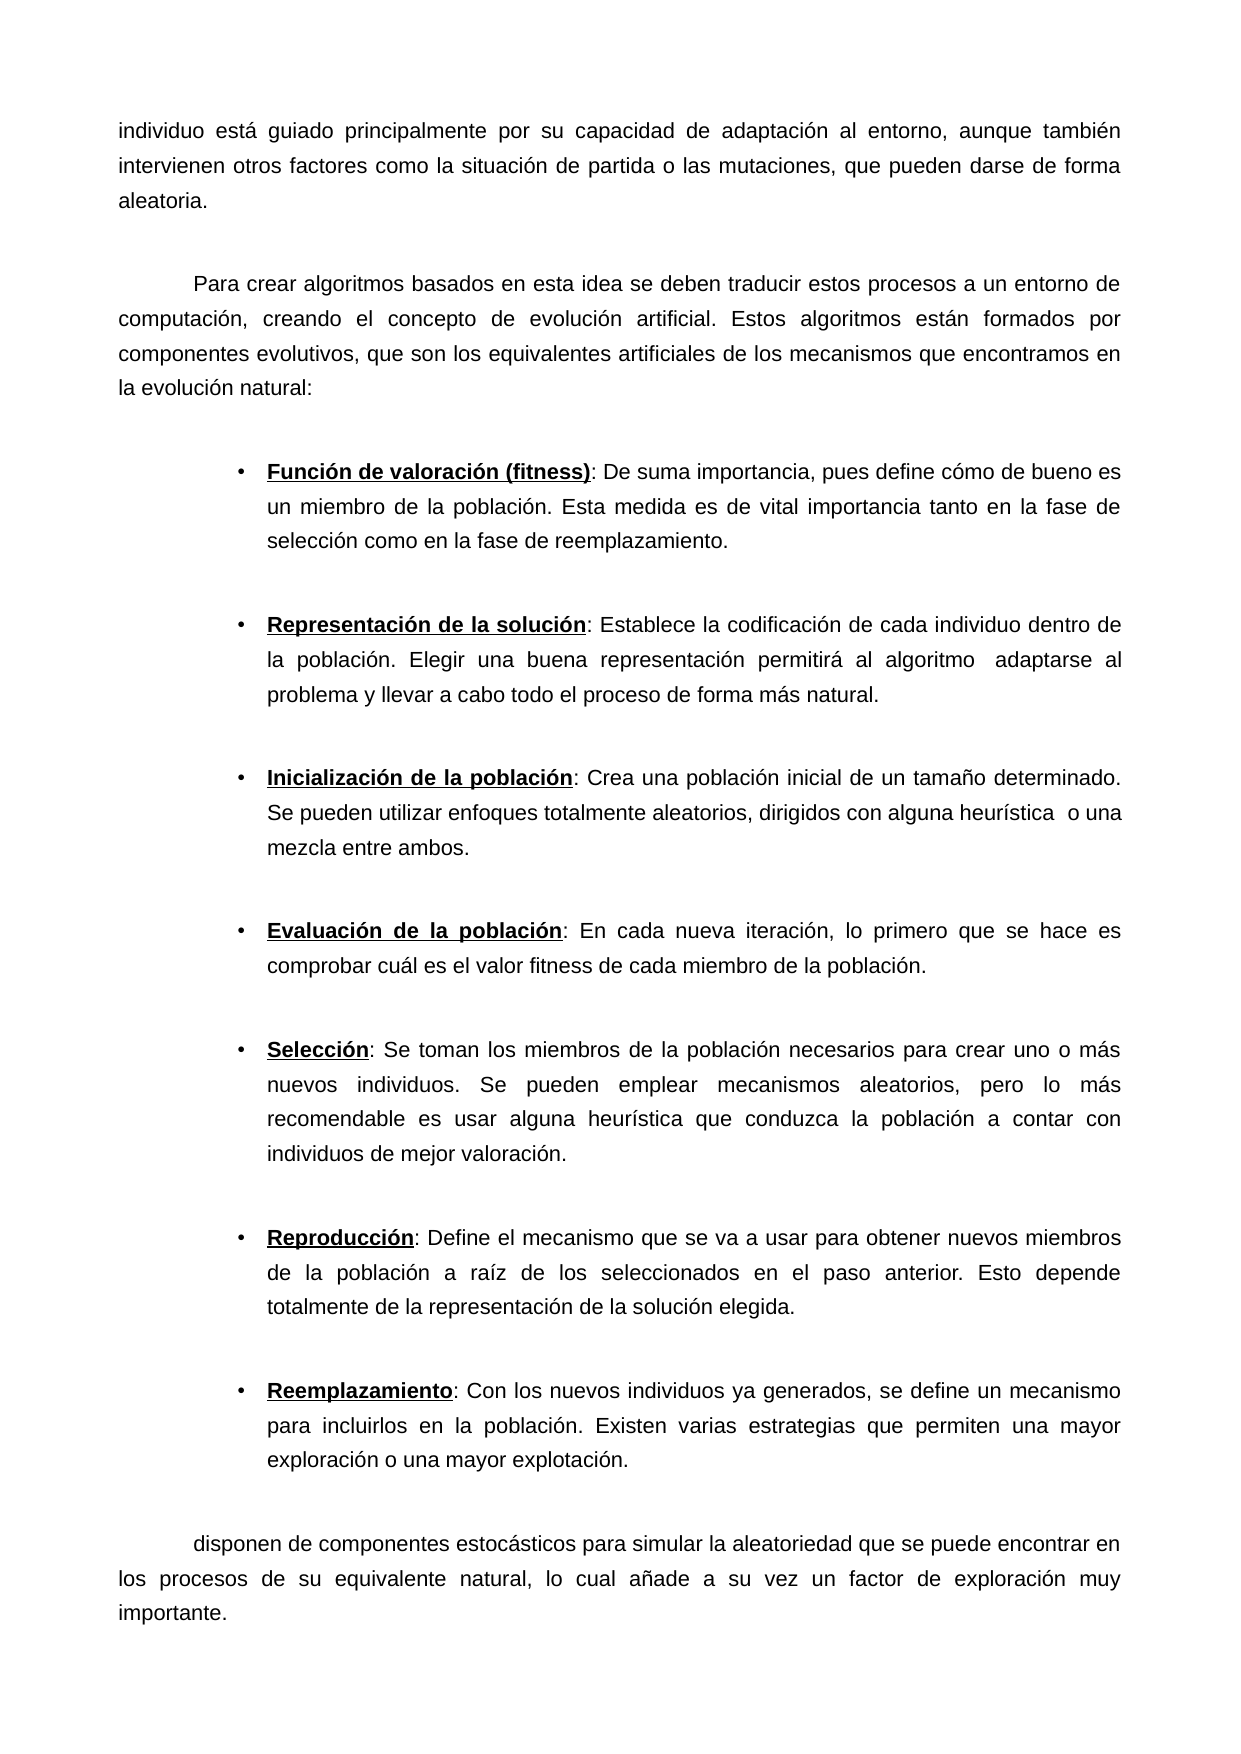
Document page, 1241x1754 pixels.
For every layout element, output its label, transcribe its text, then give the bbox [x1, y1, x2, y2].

text disponen de componentes estocásticos para simular la aleatoriedad que se puede encontrar en los procesos de su equivalente natural, lo cual añade a su vez un factor de exploración muy importante. [118, 1531, 1122, 1626]
list Selección: Se toman los miembros de la población necesarios para crear uno o más nuevos individuos. Se pueden emplear mecanismos aleatorios, pero lo más recomendable es usar alguna heurística que conduzca la población a contar con individuos de mejor valoración. [237, 1037, 1122, 1166]
list Inicialización de la población: Crea una población inicial de un tamaño determinado. Se pueden utilizar enfoques totalmente aleatorios, dirigidos con alguna heurística o una mezcla entre ambos. [237, 765, 1122, 860]
list Representación de la solución: Establece la codificación de cada individuo dentro de la población. Elegir una buena representación permitirá al algoritmo adaptarse al problema y llevar a cabo todo el proceso de forma más natural. [237, 612, 1122, 707]
text individuo está guiado principalmente por su capacidad de adaptación al entorno, aunque también intervienen otros factores como la situación de partida o las mutaciones, que pueden darse de forma aleatoria. [118, 118, 1122, 213]
list Función de valoración (fitness): De suma importancia, pues define cómo de bueno es un miembro de la población. Esta medida es de vital importancia tanto en la fase de selección como en la fase de reemplazamiento. [237, 459, 1122, 554]
text Para crear algoritmos basados en esta idea se deben traducir estos procesos a un entorno de computación, creando el concepto de evolución artificial. Estos algoritmos están formados por componentes evolutivos, que son los equivalentes artificiales de los mecanismos que encontramos en la evolución natural: [118, 271, 1122, 401]
list Reproducción: Define el mecanismo que se va a usar para obtener nuevos miembros de la población a raíz de los seleccionados en el paso anterior. Esto depende totalmente de la representación de la solución elegida. [237, 1225, 1122, 1319]
list Evaluación de la población: En cada nueva iteración, lo primero que se hace es comprobar cuál es el valor fitness de cada miembro de la población. [237, 918, 1122, 978]
list Reemplazamiento: Con los nuevos individuos ya generados, se define un mecanismo para incluirlos en la población. Existen varias estrategias que permiten una mayor exploración o una mayor explotación. [237, 1378, 1122, 1472]
